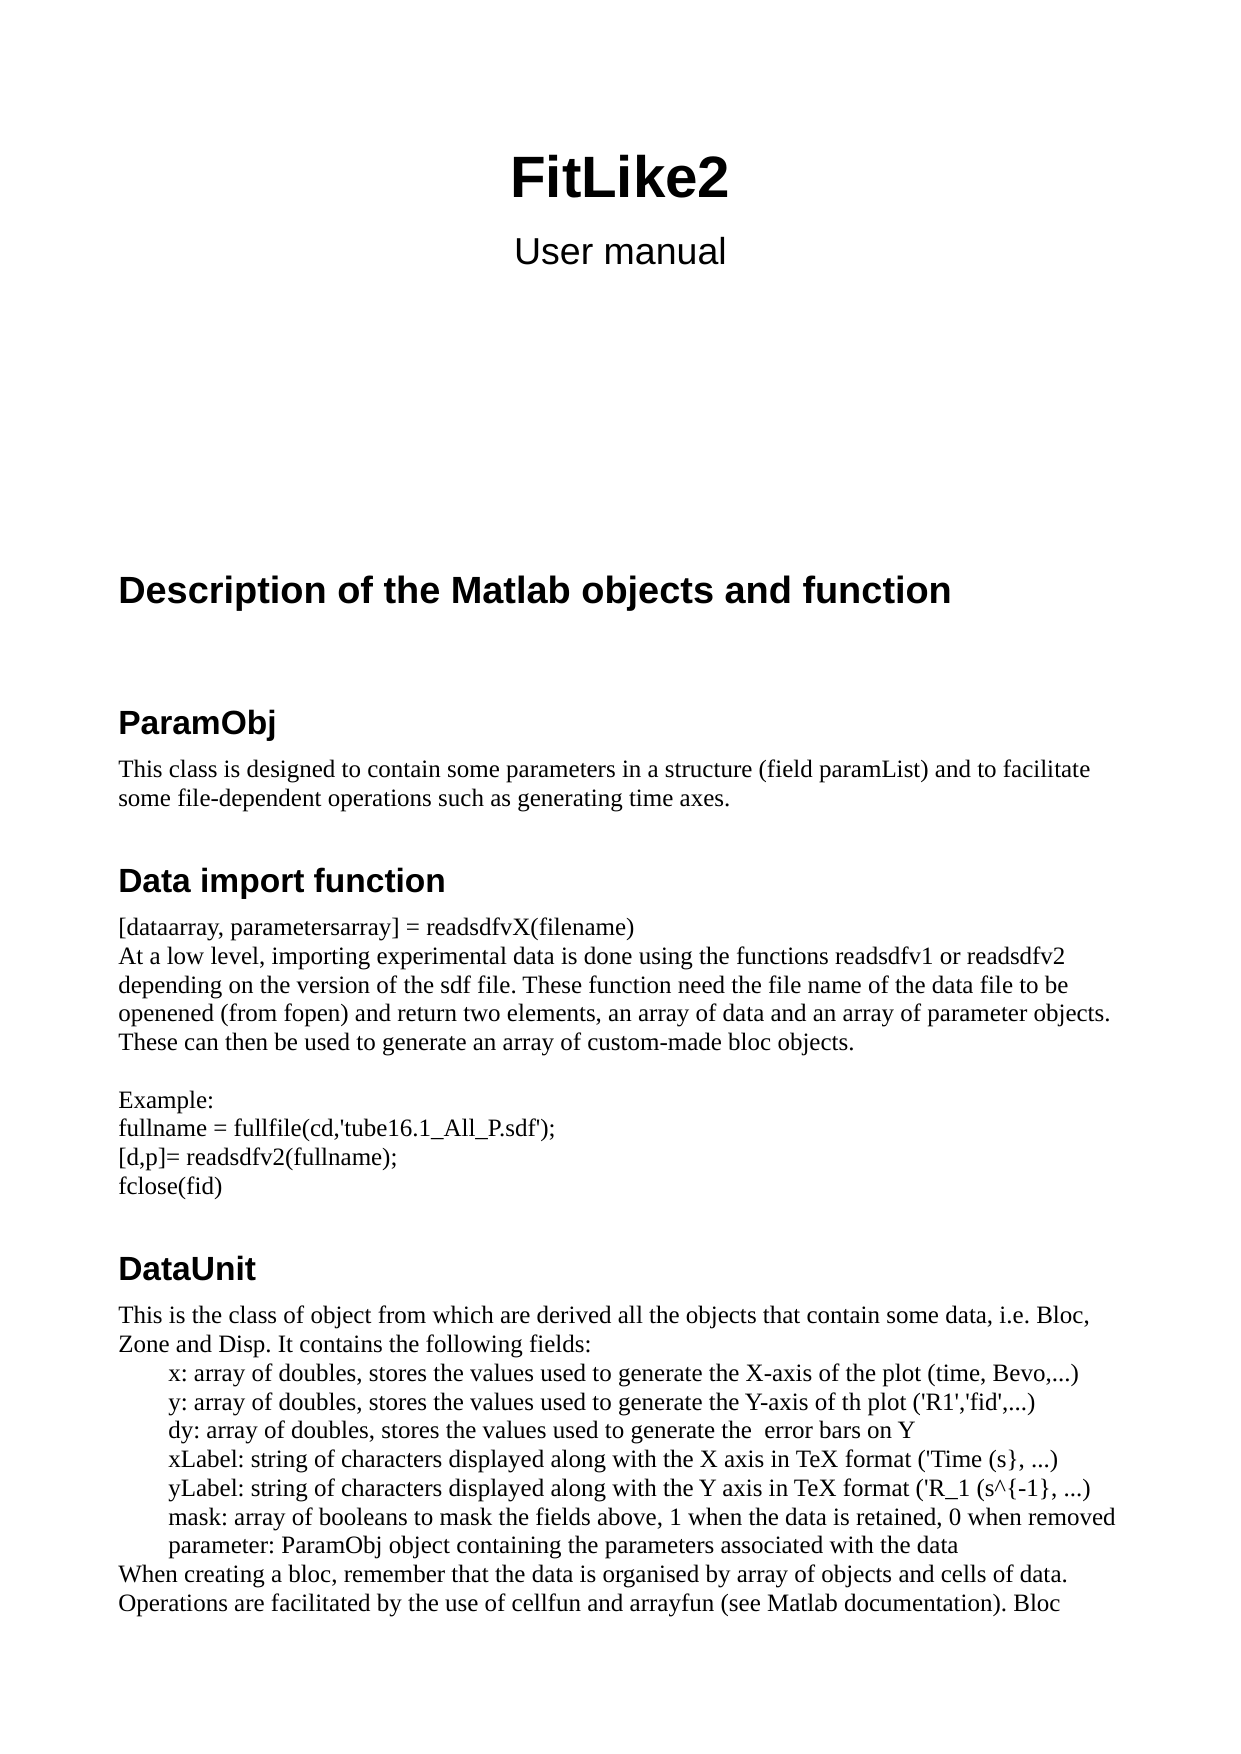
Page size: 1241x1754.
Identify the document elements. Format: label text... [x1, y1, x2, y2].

text y: array of doubles, stores the values used to generate the Y-axis of th plot ('R1','fid',...) [118, 1387, 1122, 1415]
subtitle ParamObj [118, 703, 1122, 741]
text x: array of doubles, stores the values used to generate the X-axis of the plot (time, Bevo,...) [118, 1358, 1122, 1387]
text fullname = fullfile(cd,'tube16.1_All_P.sdf'); [118, 1113, 1122, 1142]
text xLabel: string of characters displayed along with the X axis in TeX format ('Time (s}, ...) [118, 1444, 1122, 1473]
text At a low level, importing experimental data is done using the functions readsdfv1 or readsdfv2 depending on the version of the sdf file. These function need the file name of the data file to be openened (from fopen) and return two elements, an array of data and an array of parameter objects. These can then be used to generate an array of custom-made bloc objects. [118, 941, 1122, 1056]
text fclose(fid) [118, 1171, 1122, 1200]
subtitle Data import function [118, 861, 1122, 900]
text This class is designed to contain some parameters in a structure (field paramList) and to facilitate some file-dependent operations such as generating time axes. [118, 754, 1122, 811]
text [d,p]= readsdfv2(fullname); [118, 1142, 1122, 1171]
text [dataarray, parametersarray] = readsdfvX(filename) [118, 912, 1122, 941]
text This is the class of object from which are derived all the objects that contain some data, i.e. Bloc, Zone and Disp. It contains the following fields: [118, 1300, 1122, 1358]
text dy: array of doubles, stores the values used to generate the error bars on Y [118, 1415, 1122, 1444]
title FitLike2 [118, 143, 1122, 210]
subtitle Description of the Matlab objects and function [118, 568, 1122, 612]
text yLabel: string of characters displayed along with the Y axis in TeX format ('R_1 (s^{-1}, ...) [118, 1473, 1122, 1502]
text parameter: ParamObj object containing the parameters associated with the data [118, 1530, 1122, 1559]
text When creating a bloc, remember that the data is organised by array of objects and cells of data. Operations are facilitated by the use of cellfun and arrayfun (see Matlab documentation). Bloc [118, 1559, 1122, 1617]
text mask: array of booleans to mask the fields above, 1 when the data is retained, 0 when removed [118, 1502, 1122, 1530]
subtitle User manual [118, 229, 1122, 272]
subtitle DataUnit [118, 1249, 1122, 1288]
text Example: [118, 1085, 1122, 1113]
